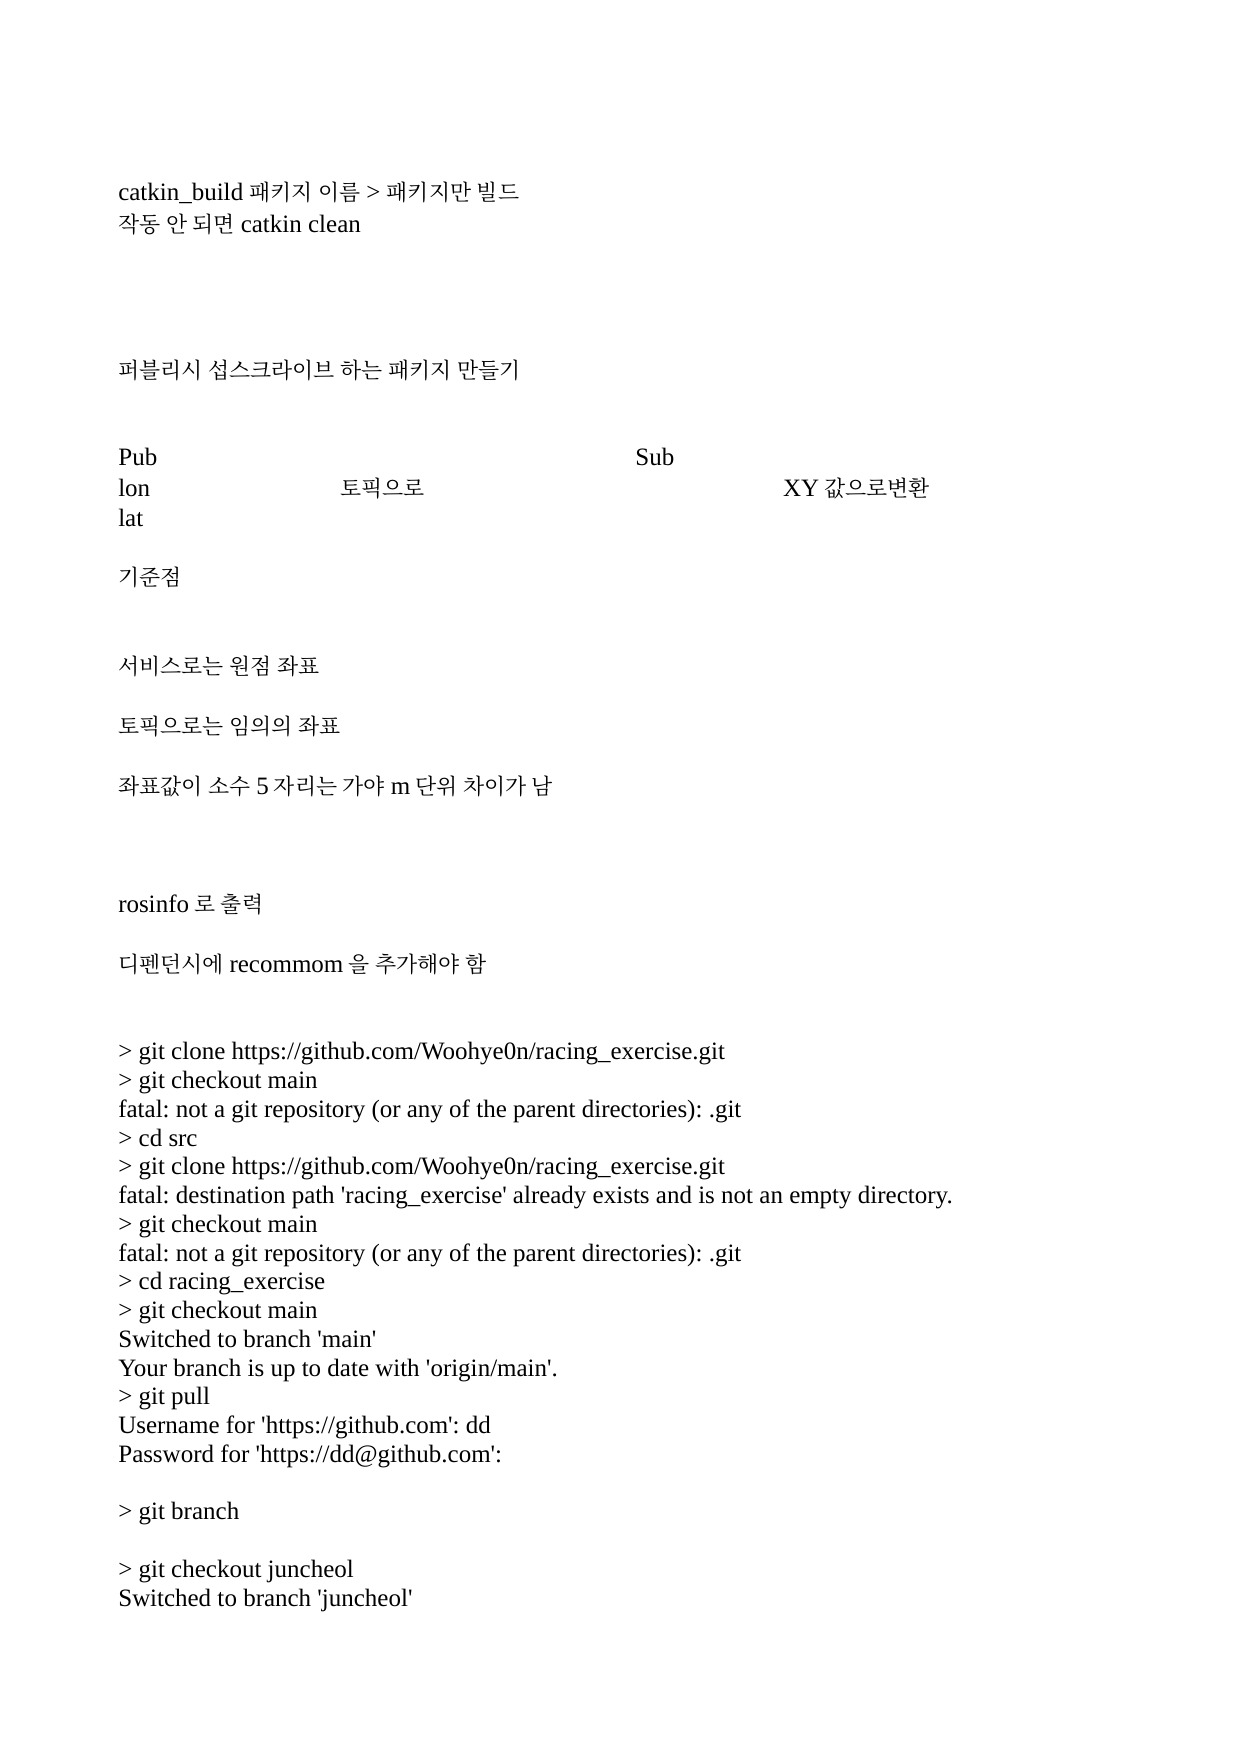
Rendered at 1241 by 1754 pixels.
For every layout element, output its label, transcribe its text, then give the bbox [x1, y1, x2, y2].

text fatal: not a git repository (or any of the parent directories): .git [118, 1094, 1122, 1123]
text > git checkout juncheol [118, 1554, 1122, 1583]
text catkin_build 패키지 이름 > 패키지만 빌드 [118, 176, 1122, 207]
text > git clone https://github.com/Woohye0n/racing_exercise.git [118, 1036, 1122, 1065]
text > git checkout main [118, 1209, 1122, 1238]
text Pub Sub [118, 442, 1122, 471]
text 좌표값이 소수 5자리는 가야 m단위 차이가 남 [118, 769, 1122, 801]
text 디펜던시에 recommom을 추가해야 함 [118, 947, 1122, 979]
text Your branch is up to date with 'origin/main'. [118, 1353, 1122, 1381]
text Switched to branch 'juncheol' [118, 1583, 1122, 1611]
text lat [118, 503, 1122, 531]
text > git checkout main [118, 1065, 1122, 1094]
text Username for 'https://github.com': dd [118, 1410, 1122, 1439]
text 기준점 [118, 560, 1122, 592]
text > cd racing_exercise [118, 1266, 1122, 1295]
text Switched to branch 'main' [118, 1324, 1122, 1353]
text > cd src [118, 1123, 1122, 1151]
text lon 토픽으로 XY값으로변환 [118, 471, 1122, 503]
text 서비스로는 원점 좌표 [118, 649, 1122, 681]
text 퍼블리시 섭스크라이브 하는 패키지 만들기 [118, 353, 1122, 385]
text fatal: destination path 'racing_exercise' already exists and is not an empty directory. [118, 1180, 1122, 1209]
text > git branch [118, 1496, 1122, 1525]
text 토픽으로는 임의의 좌표 [118, 709, 1122, 741]
text fatal: not a git repository (or any of the parent directories): .git [118, 1238, 1122, 1266]
text > git checkout main [118, 1295, 1122, 1324]
text > git clone https://github.com/Woohye0n/racing_exercise.git [118, 1151, 1122, 1180]
text rosinfo로 출력 [118, 887, 1122, 919]
text > git pull [118, 1381, 1122, 1410]
text Password for 'https://dd@github.com': [118, 1439, 1122, 1468]
text 작동 안 되면 catkin clean [118, 207, 1122, 238]
